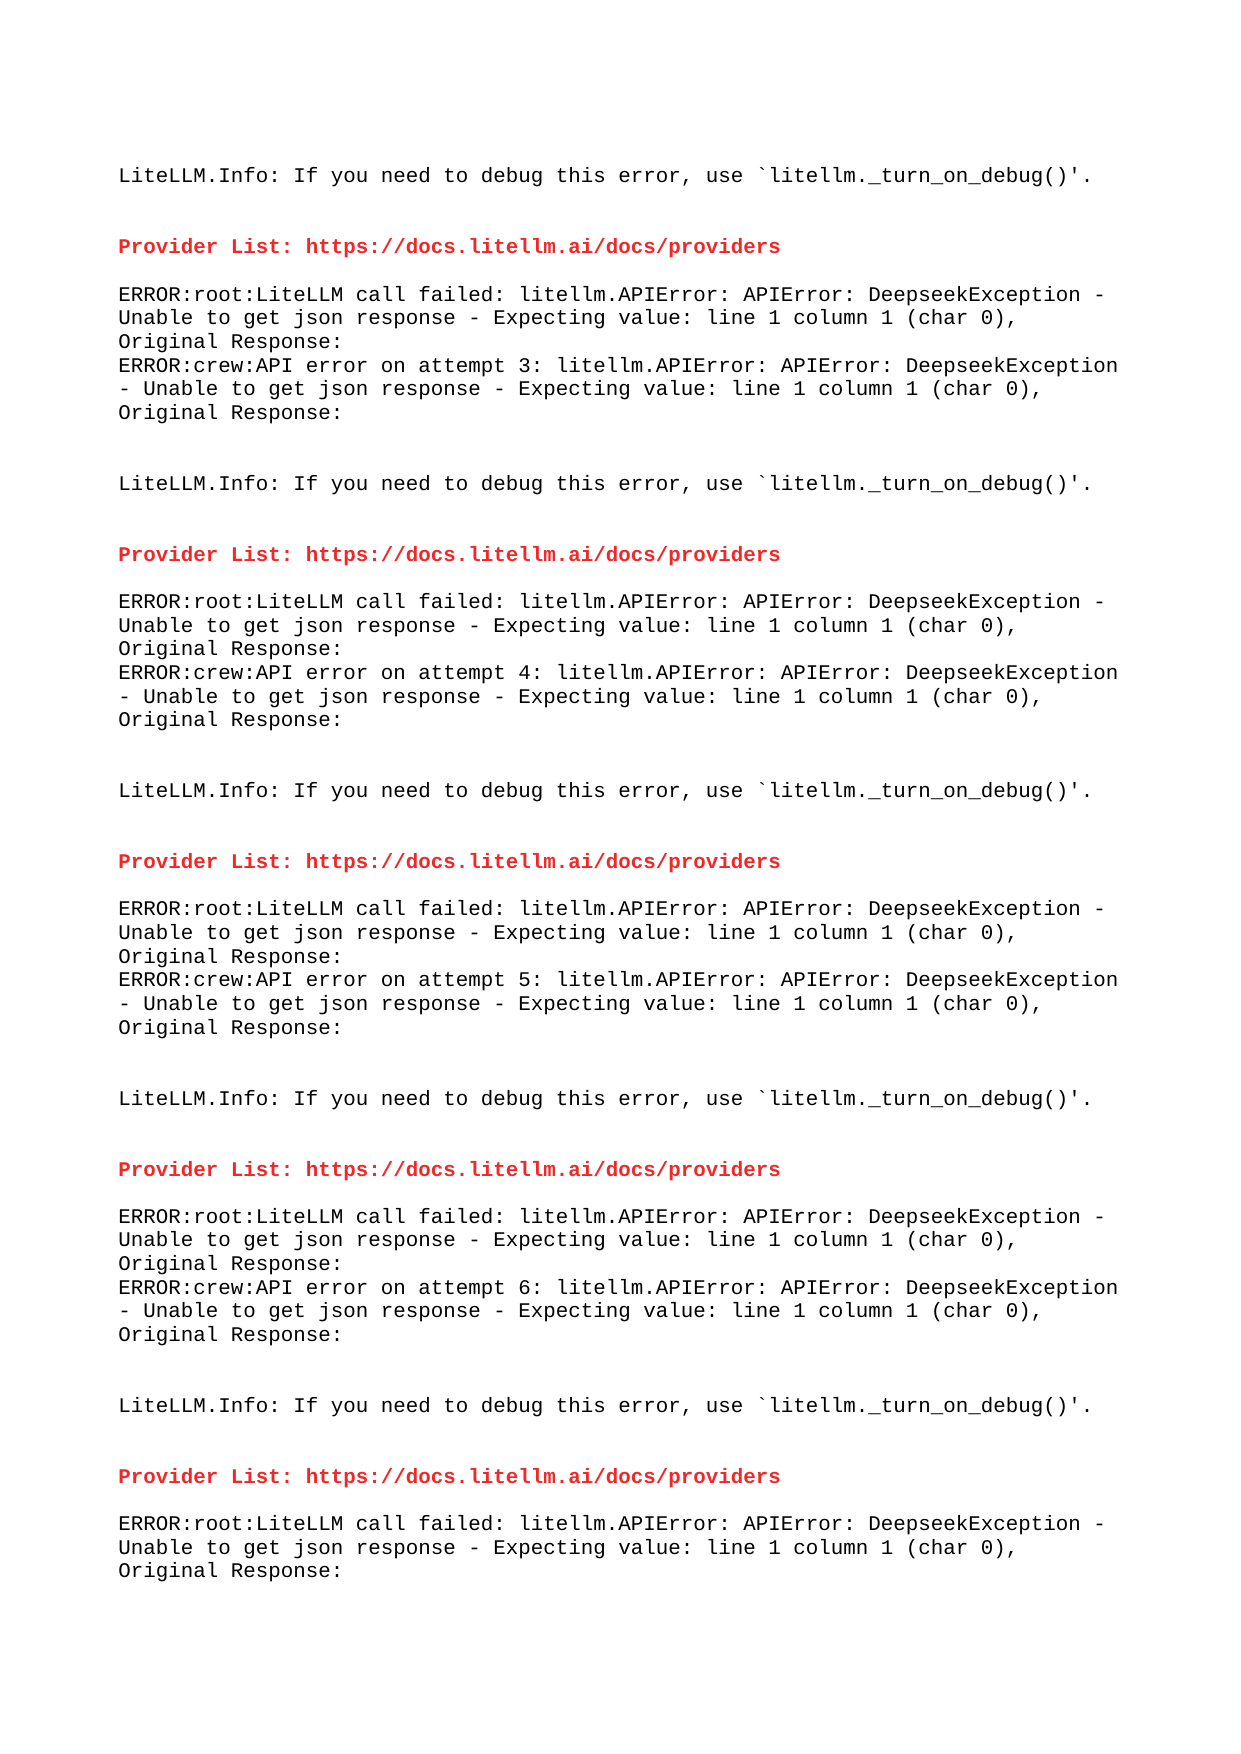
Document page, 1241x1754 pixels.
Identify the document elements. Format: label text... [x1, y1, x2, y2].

text Provider List: https://docs.litellm.ai/docs/providers [118, 544, 1122, 567]
text LiteLLM.Info: If you need to debug this error, use `litellm._turn_on_debug()'. [118, 1395, 1122, 1419]
text ERROR:root:LiteLLM call failed: litellm.APIError: APIError: DeepseekException - Unable to get json response - Expecting value: line 1 column 1 (char 0), Original Response: [118, 591, 1122, 662]
text Provider List: https://docs.litellm.ai/docs/providers [118, 1158, 1122, 1182]
text ERROR:crew:API error on attempt 4: litellm.APIError: APIError: DeepseekException - Unable to get json response - Expecting value: line 1 column 1 (char 0), Original Response: [118, 662, 1122, 733]
text Provider List: https://docs.litellm.ai/docs/providers [118, 1466, 1122, 1489]
text ERROR:root:LiteLLM call failed: litellm.APIError: APIError: DeepseekException - Unable to get json response - Expecting value: line 1 column 1 (char 0), Original Response: [118, 1513, 1122, 1584]
text ERROR:crew:API error on attempt 6: litellm.APIError: APIError: DeepseekException - Unable to get json response - Expecting value: line 1 column 1 (char 0), Original Response: [118, 1277, 1122, 1348]
text Provider List: https://docs.litellm.ai/docs/providers [118, 236, 1122, 260]
text ERROR:root:LiteLLM call failed: litellm.APIError: APIError: DeepseekException - Unable to get json response - Expecting value: line 1 column 1 (char 0), Original Response: [118, 1206, 1122, 1277]
text ERROR:crew:API error on attempt 5: litellm.APIError: APIError: DeepseekException - Unable to get json response - Expecting value: line 1 column 1 (char 0), Original Response: [118, 969, 1122, 1040]
text ERROR:crew:API error on attempt 3: litellm.APIError: APIError: DeepseekException - Unable to get json response - Expecting value: line 1 column 1 (char 0), Original Response: [118, 354, 1122, 426]
text LiteLLM.Info: If you need to debug this error, use `litellm._turn_on_debug()'. [118, 473, 1122, 496]
text ERROR:root:LiteLLM call failed: litellm.APIError: APIError: DeepseekException - Unable to get json response - Expecting value: line 1 column 1 (char 0), Original Response: [118, 284, 1122, 354]
text LiteLLM.Info: If you need to debug this error, use `litellm._turn_on_debug()'. [118, 165, 1122, 189]
text Provider List: https://docs.litellm.ai/docs/providers [118, 851, 1122, 875]
text ERROR:root:LiteLLM call failed: litellm.APIError: APIError: DeepseekException - Unable to get json response - Expecting value: line 1 column 1 (char 0), Original Response: [118, 898, 1122, 969]
text LiteLLM.Info: If you need to debug this error, use `litellm._turn_on_debug()'. [118, 780, 1122, 804]
text LiteLLM.Info: If you need to debug this error, use `litellm._turn_on_debug()'. [118, 1088, 1122, 1111]
